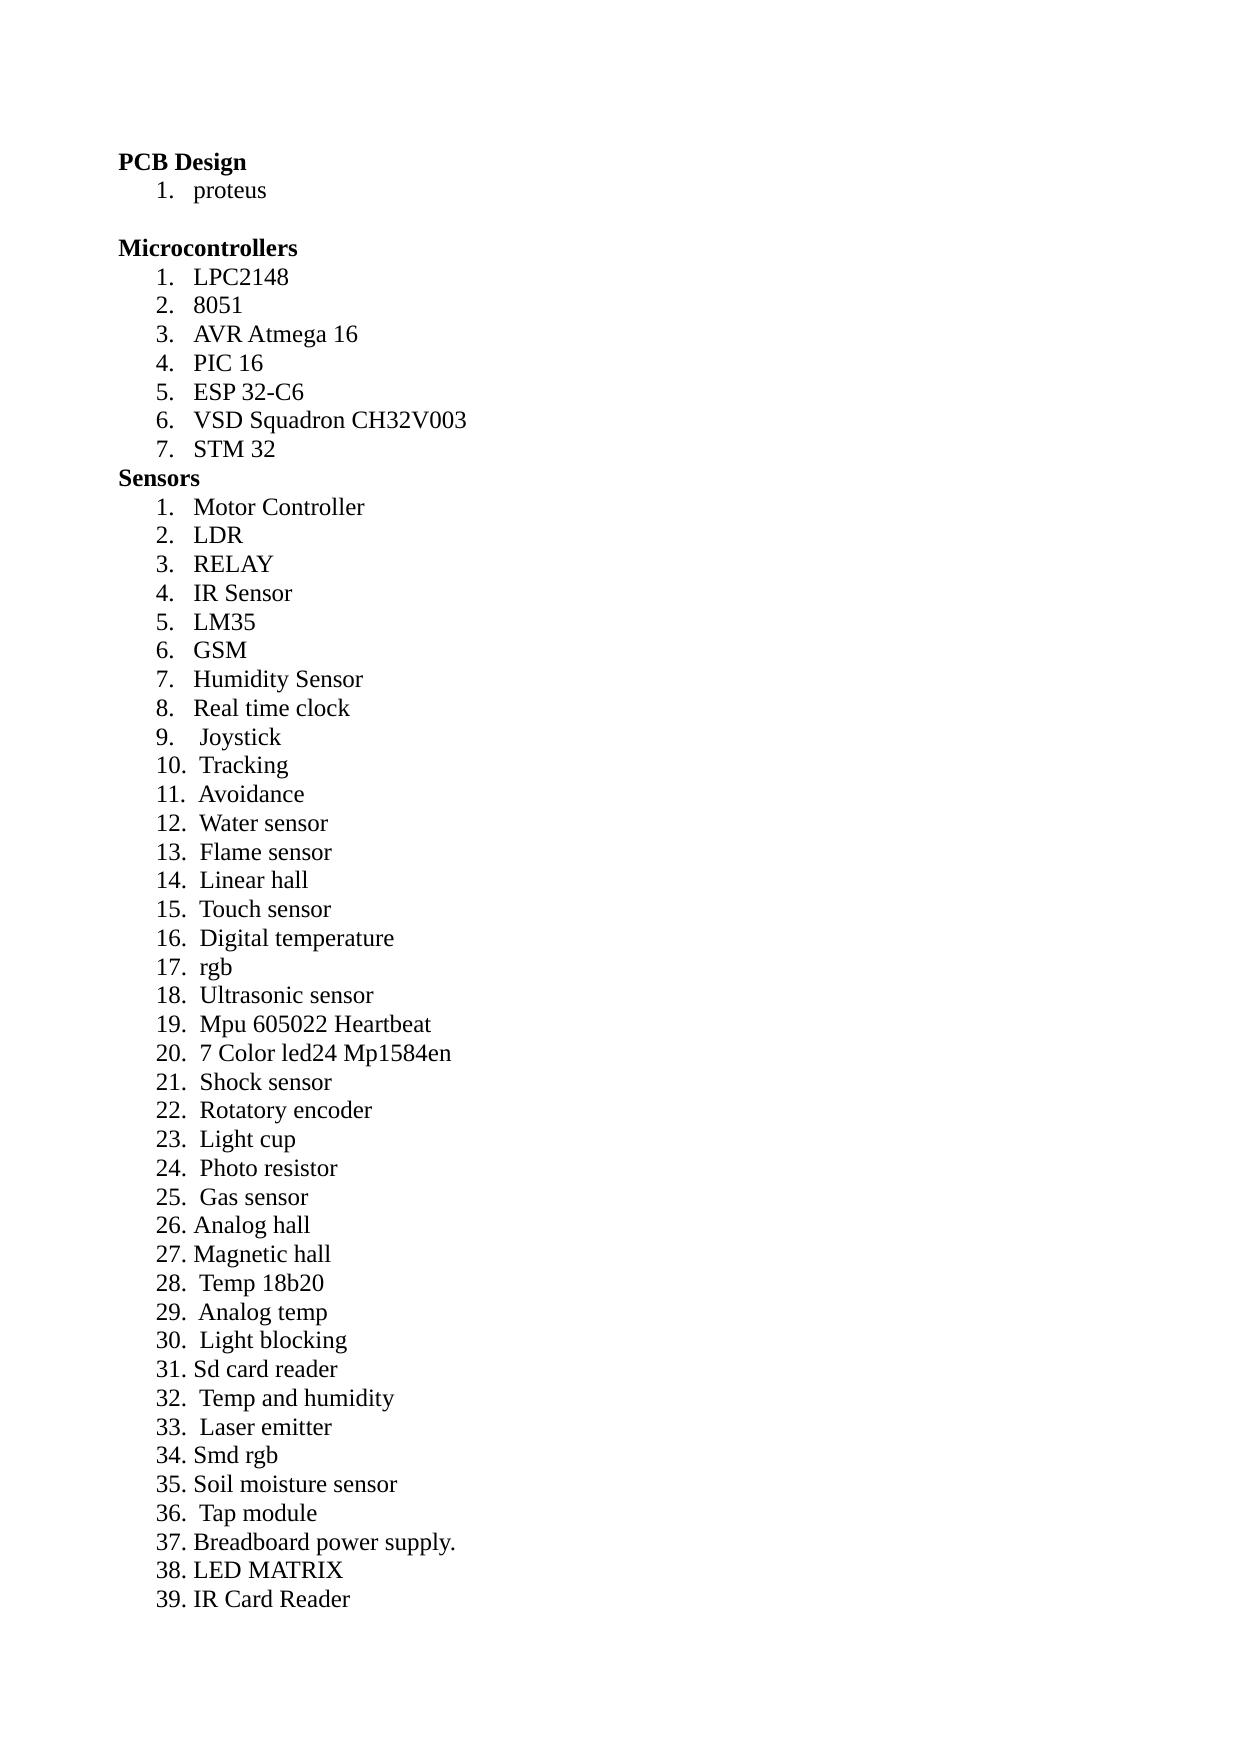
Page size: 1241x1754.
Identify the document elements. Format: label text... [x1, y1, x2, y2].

list LDR [156, 521, 1122, 549]
list IR Sensor [156, 578, 1122, 607]
list Light cup [156, 1124, 1122, 1153]
list 7 Color led24 Mp1584en [156, 1038, 1122, 1067]
list Linear hall [156, 866, 1122, 894]
list LED MATRIX [156, 1556, 1122, 1584]
list AVR Atmega 16 [156, 319, 1122, 348]
list Breadboard power supply. [156, 1527, 1122, 1556]
list Ultrasonic sensor [156, 981, 1122, 1009]
list Mpu 605022 Heartbeat [156, 1009, 1122, 1038]
list Digital temperature [156, 923, 1122, 952]
list IR Card Reader [156, 1584, 1122, 1613]
list VSD Squadron CH32V003 [156, 406, 1122, 434]
list Avoidance [156, 779, 1122, 808]
list 8051 [156, 291, 1122, 319]
list Soil moisture sensor [156, 1469, 1122, 1498]
list Touch sensor [156, 894, 1122, 923]
list Real time clock [156, 693, 1122, 722]
list PIC 16 [156, 348, 1122, 377]
text Microcontrollers [118, 233, 1122, 262]
list Joystick [156, 722, 1122, 751]
list Motor Controller [156, 492, 1122, 521]
list Laser emitter [156, 1412, 1122, 1441]
list Tap module [156, 1498, 1122, 1527]
list GSM [156, 636, 1122, 664]
list Sd card reader [156, 1354, 1122, 1383]
list LM35 [156, 607, 1122, 636]
list Light blocking [156, 1326, 1122, 1354]
list Magnetic hall [156, 1239, 1122, 1268]
text PCB Design [118, 147, 1122, 176]
list RELAY [156, 549, 1122, 578]
list Photo resistor [156, 1153, 1122, 1182]
list Smd rgb [156, 1441, 1122, 1469]
list rgb [156, 952, 1122, 981]
list ESP 32-C6 [156, 377, 1122, 406]
list Analog hall [156, 1211, 1122, 1239]
list STM 32 [156, 434, 1122, 463]
text Sensors [118, 463, 1122, 492]
list Rotatory encoder [156, 1096, 1122, 1124]
list proteus [156, 176, 1122, 204]
list LPC2148 [156, 262, 1122, 291]
list Water sensor [156, 808, 1122, 837]
list Temp 18b20 [156, 1268, 1122, 1297]
list Humidity Sensor [156, 664, 1122, 693]
list Tracking [156, 751, 1122, 779]
list Analog temp [156, 1297, 1122, 1326]
list Shock sensor [156, 1067, 1122, 1096]
list Temp and humidity [156, 1383, 1122, 1412]
list Gas sensor [156, 1182, 1122, 1211]
list Flame sensor [156, 837, 1122, 866]
